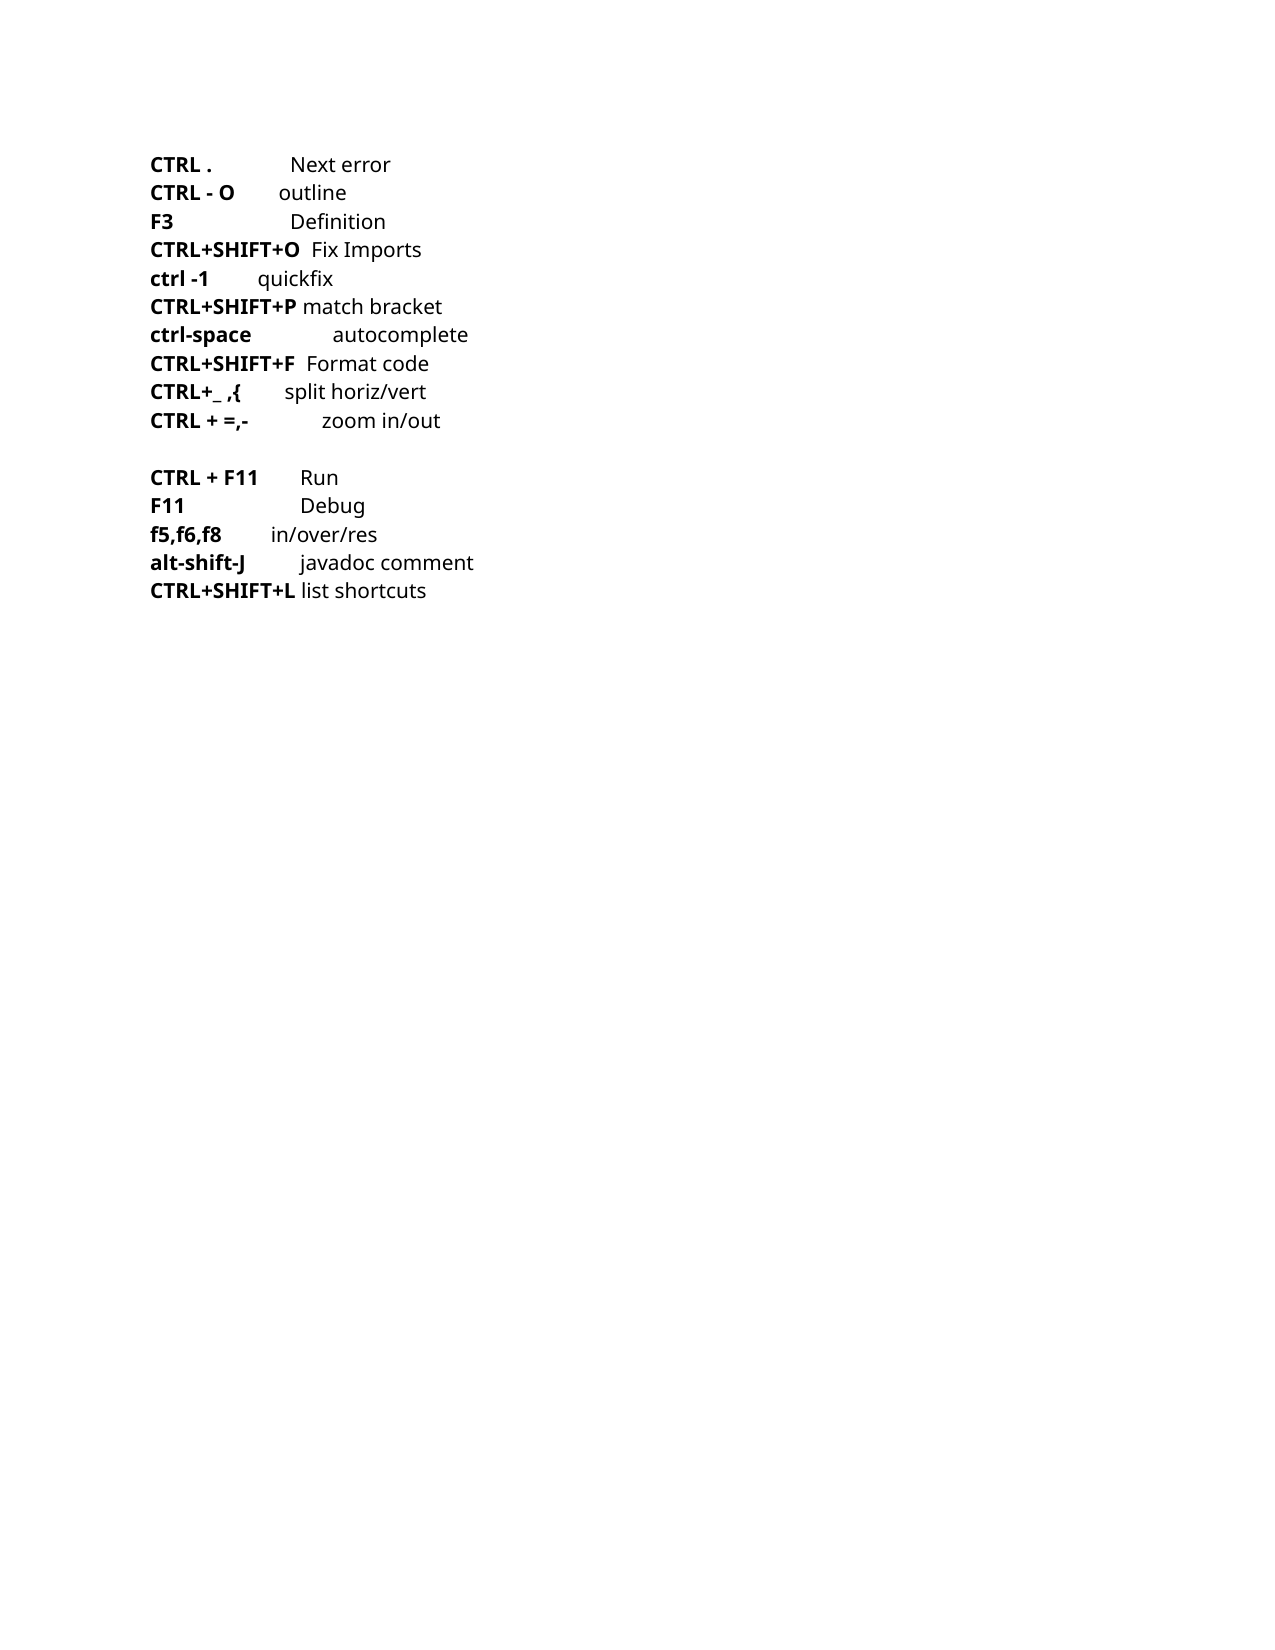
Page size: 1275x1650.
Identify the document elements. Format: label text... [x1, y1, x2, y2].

text CTRL+_ ,{ split horiz/vert [150, 377, 1125, 406]
text f5,f6,f8 in/over/res [150, 520, 1125, 548]
text ctrl -1 quickfix [150, 264, 1125, 292]
text CTRL+SHIFT+F Format code [150, 349, 1125, 377]
text CTRL+SHIFT+P match bracket [150, 292, 1125, 321]
text F11 Debug [150, 491, 1125, 520]
text CTRL . Next error [150, 150, 1125, 178]
text CTRL+SHIFT+L list shortcuts [150, 577, 1125, 605]
text CTRL - O outline [150, 178, 1125, 207]
text CTRL + =,- zoom in/out [150, 406, 1125, 434]
text F3 Definition [150, 207, 1125, 235]
text CTRL + F11 Run [150, 463, 1125, 491]
text ctrl-space autocomplete [150, 321, 1125, 349]
text CTRL+SHIFT+O Fix Imports [150, 235, 1125, 264]
text alt-shift-J javadoc comment [150, 548, 1125, 577]
